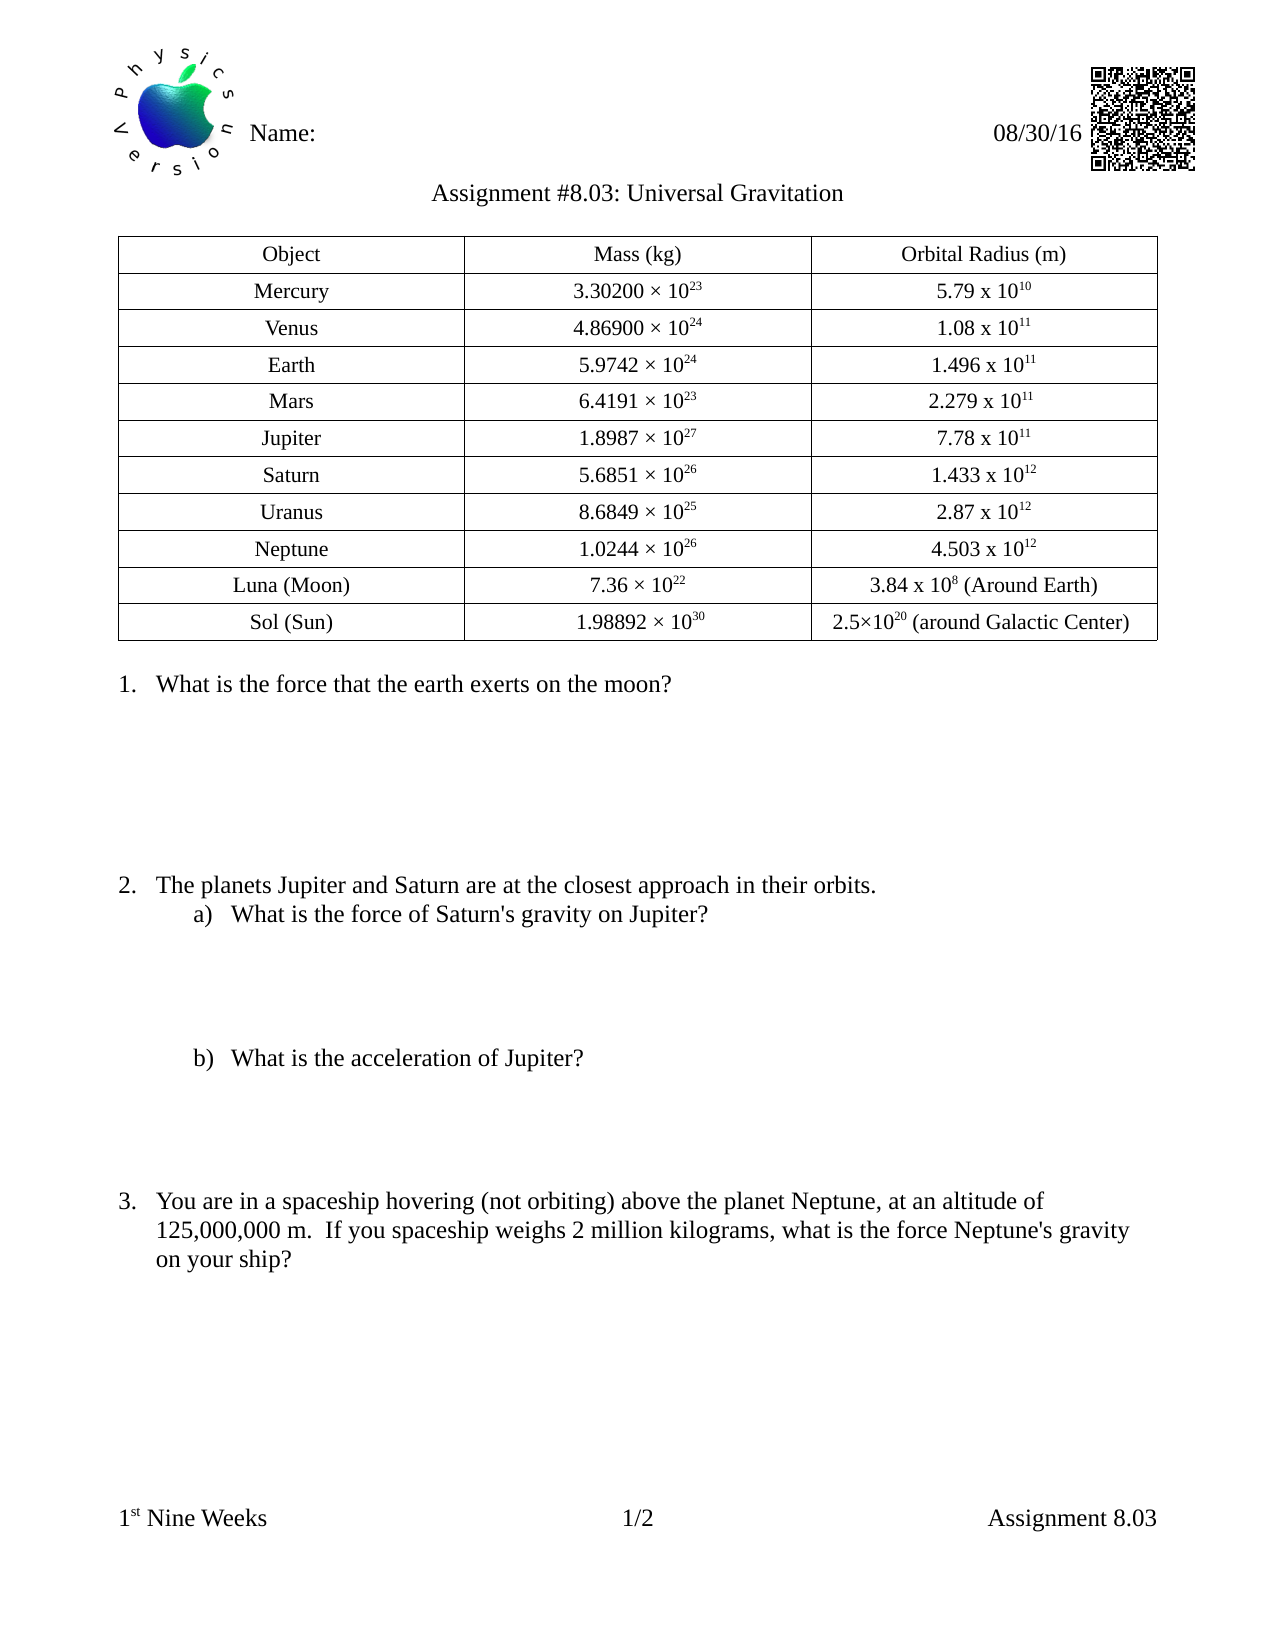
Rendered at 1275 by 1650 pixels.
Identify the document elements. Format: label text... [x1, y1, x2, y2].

list What is the acceleration of Jupiter? [193, 1043, 1157, 1071]
table_cell 1.08 x 1011 [812, 310, 1157, 346]
table_cell 7.36 × 1022 [465, 568, 811, 603]
table_header Object [119, 237, 464, 272]
table_cell 3.30200 × 1023 [465, 274, 811, 309]
table_cell Mercury [119, 274, 464, 309]
table_cell 2.5×1020 (around Galactic Center) [812, 604, 1157, 640]
table_header Mass (kg) [465, 237, 811, 272]
table_cell 1.98892 × 1030 [465, 604, 811, 640]
table_cell Neptune [119, 531, 464, 567]
table_cell 5.79 x 1010 [812, 274, 1157, 309]
table_cell 5.6851 × 1026 [465, 457, 811, 493]
table_cell 7.78 x 1011 [812, 421, 1157, 456]
table_cell 2.87 x 1012 [812, 494, 1157, 530]
table_cell 4.503 x 1012 [812, 531, 1157, 567]
table_cell Earth [119, 347, 464, 383]
picture [113, 48, 234, 176]
table_cell 1.496 x 1011 [812, 347, 1157, 383]
table_cell 5.9742 × 1024 [465, 347, 811, 383]
table_header Orbital Radius (m) [812, 237, 1157, 272]
table_cell Luna (Moon) [119, 568, 464, 603]
text Assignment #8.03: Universal Gravitation [118, 176, 1157, 207]
list What is the force that the earth exerts on the moon? [118, 669, 1157, 698]
table_cell Uranus [119, 494, 464, 530]
table_cell 1.0244 × 1026 [465, 531, 811, 567]
table_cell Jupiter [119, 421, 464, 456]
table_cell 1.8987 × 1027 [465, 421, 811, 456]
table_cell 8.6849 × 1025 [465, 494, 811, 530]
list The planets Jupiter and Saturn are at the closest approach in their orbits. [118, 870, 1157, 899]
table_cell 4.86900 × 1024 [465, 310, 811, 346]
list What is the force of Saturn's gravity on Jupiter? [193, 899, 1157, 928]
table_cell 2.279 x 1011 [812, 384, 1157, 419]
table_cell 3.84 x 108 (Around Earth) [812, 568, 1157, 603]
list You are in a spaceship hovering (not orbiting) above the planet Neptune, at an altitude of 125,000,000 m. If you spaceship weighs 2 million kilograms, what is the force Neptune's gravity on your ship? [118, 1186, 1157, 1273]
table_cell Mars [119, 384, 464, 419]
table_cell 6.4191 × 1023 [465, 384, 811, 419]
table_cell Saturn [119, 457, 464, 493]
table_cell Venus [119, 310, 464, 346]
table_cell 1.433 x 1012 [812, 457, 1157, 493]
table_cell Sol (Sun) [119, 604, 464, 640]
picture [1082, 58, 1203, 179]
